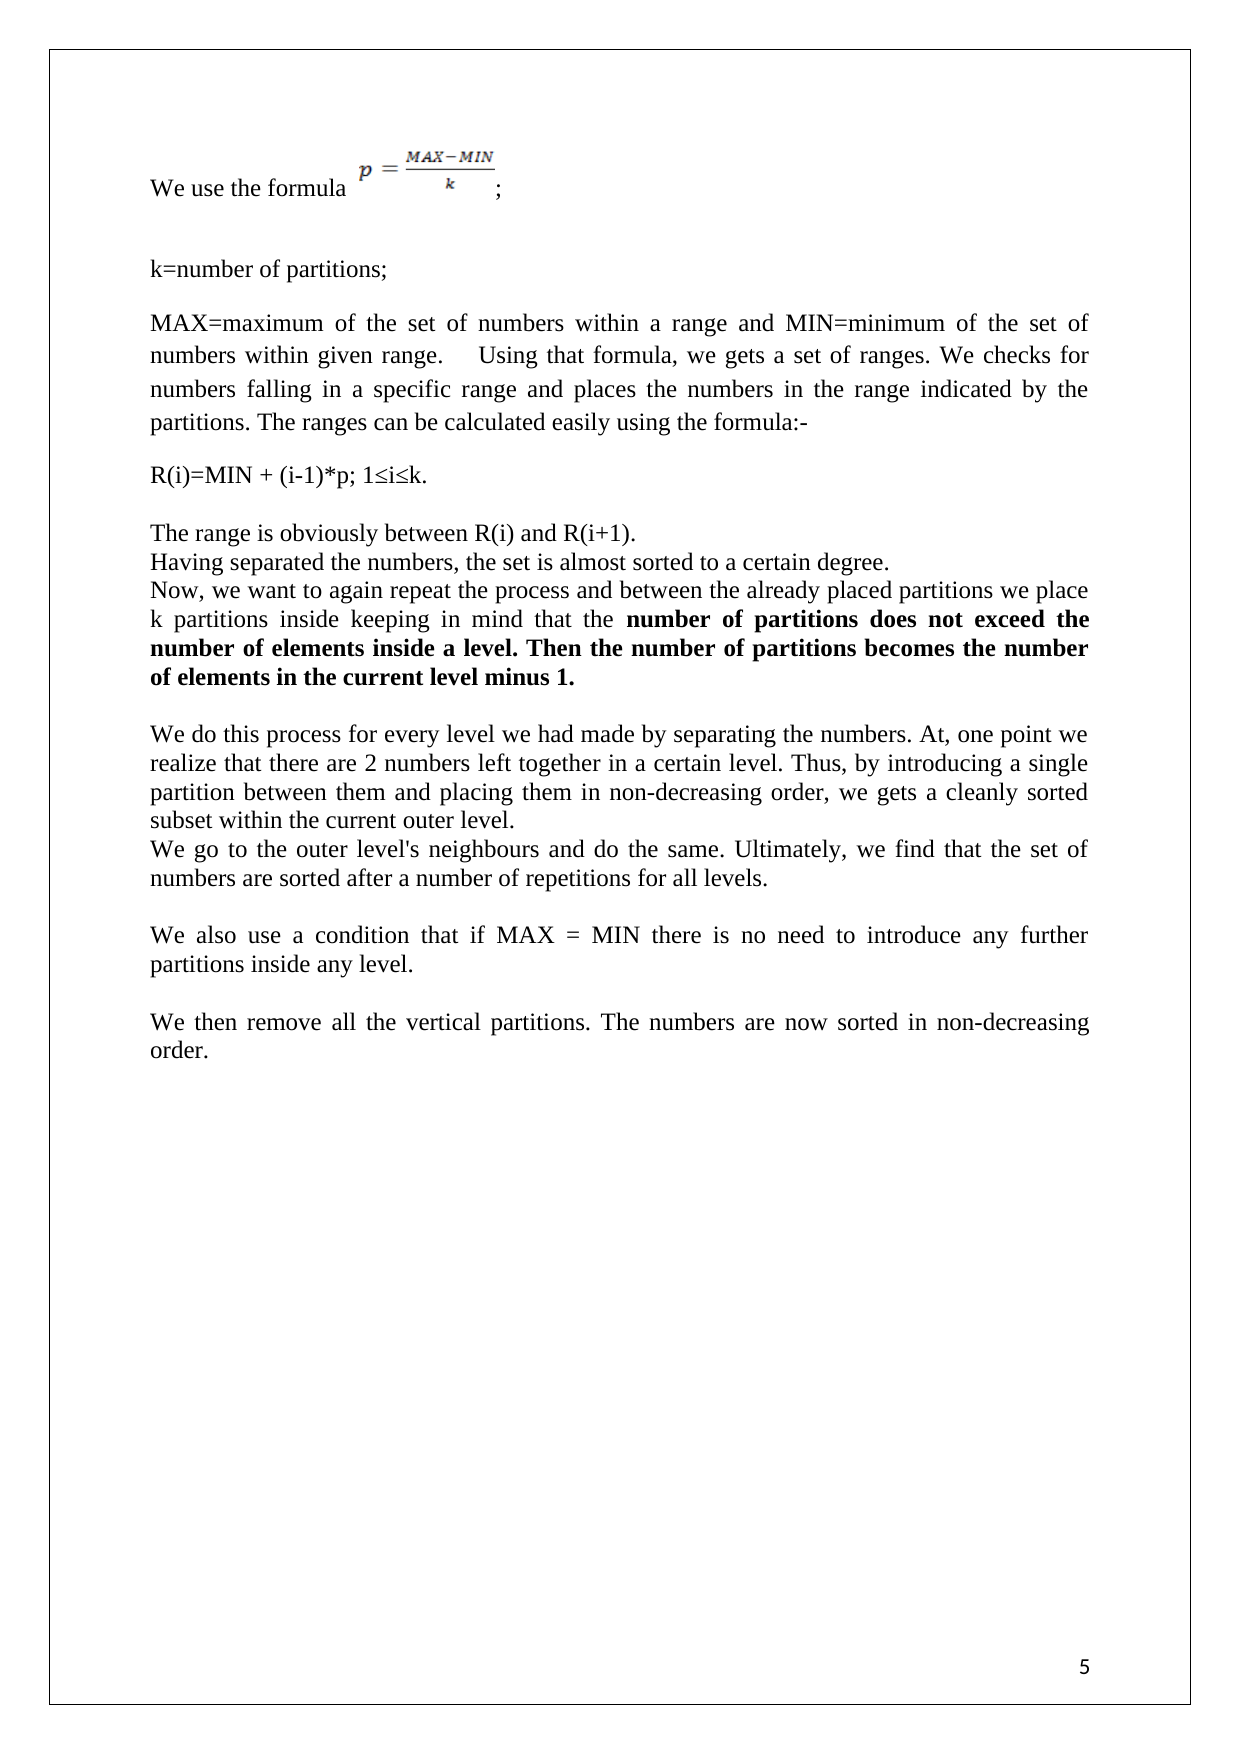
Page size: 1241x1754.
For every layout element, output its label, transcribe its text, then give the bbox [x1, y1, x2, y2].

text We then remove all the vertical partitions. The numbers are now sorted in non-decreasing order. [150, 1007, 1090, 1064]
text We also use a condition that if MAX = MIN there is no need to introduce any further partitions inside any level. [150, 921, 1090, 978]
text We go to the outer level's neighbours and do the same. Ultimately, we find that the set of numbers are sorted after a number of repetitions for all levels. [150, 834, 1090, 892]
text R(i)=MIN + (i-1)*p; 1≤i≤k. [150, 461, 1090, 489]
text Now, we want to again repeat the process and between the already placed partitions we place k partitions inside keeping in mind that the number of partitions does not exceed the number of elements inside a level. Then the number of partitions becomes the number of elements in the current level minus 1. [150, 576, 1090, 691]
picture [359, 150, 495, 197]
text The range is obviously between R(i) and R(i+1). [150, 518, 1090, 547]
text We use the formula ; [150, 150, 1090, 225]
text Having separated the numbers, the set is almost sorted to a certain degree. [150, 547, 1090, 576]
text We do this process for every level we had made by separating the numbers. At, one point we realize that there are 2 numbers left together in a certain level. Thus, by introducing a single partition between them and placing them in non-decreasing order, we gets a cleanly sorted subset within the current outer level. [150, 719, 1090, 834]
text k=number of partitions; [150, 254, 1090, 282]
text MAX=maximum of the set of numbers within a range and MIN=minimum of the set of numbers within given range. Using that formula, we gets a set of ranges. We checks for numbers falling in a specific range and places the numbers in the range indicated by the partitions. The ranges can be calculated easily using the formula:- [150, 308, 1090, 435]
